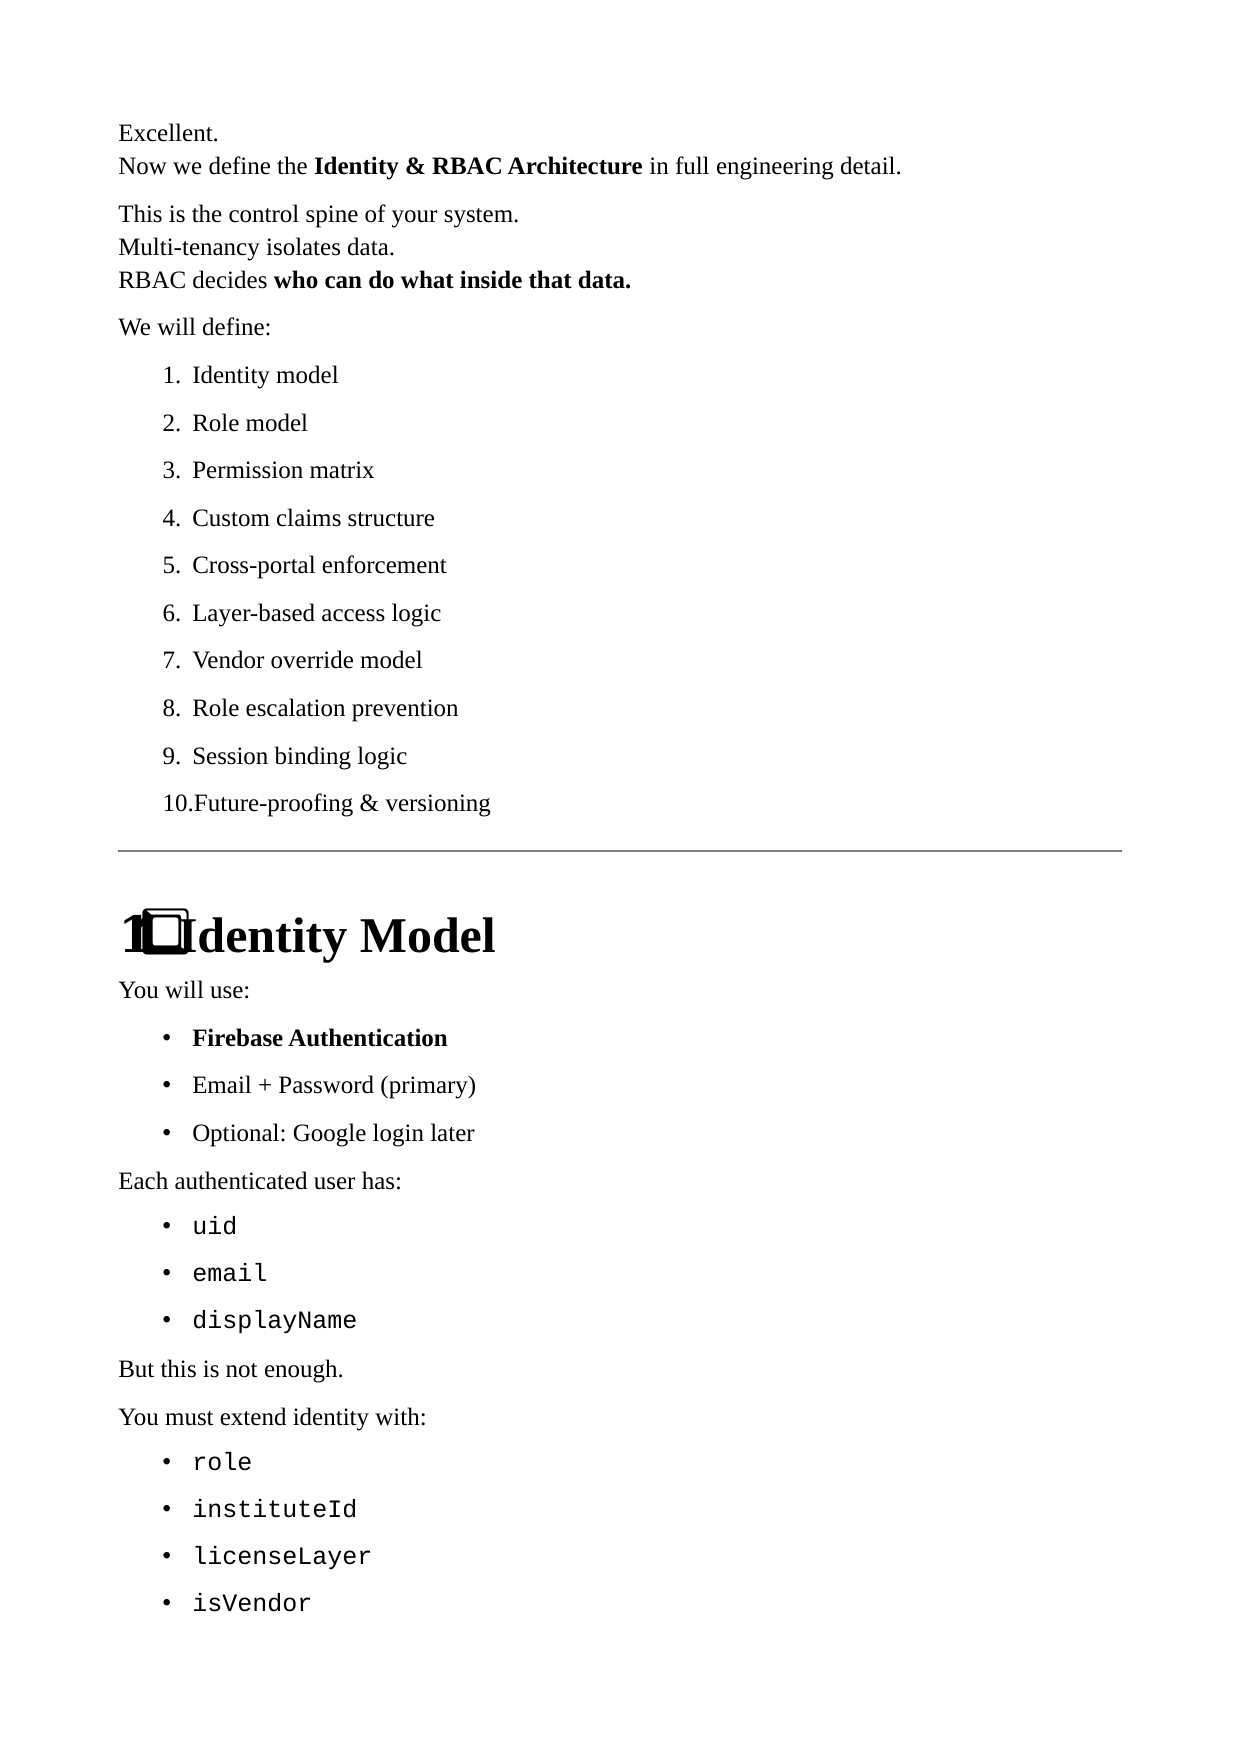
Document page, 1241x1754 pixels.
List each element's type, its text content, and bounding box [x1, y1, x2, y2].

list Layer-based access logic [162, 598, 1122, 627]
list displayName [162, 1307, 1122, 1336]
list Permission matrix [162, 455, 1122, 484]
list role [162, 1450, 1122, 1478]
list Session binding logic [162, 741, 1122, 769]
text You will use: [118, 975, 1122, 1004]
text But this is not enough. [118, 1354, 1122, 1383]
text Excellent. Now we define the Identity & RBAC Architecture in full engineering detail. [118, 118, 1122, 180]
list Role model [162, 408, 1122, 436]
list Custom claims structure [162, 503, 1122, 532]
list Firebase Authentication [162, 1023, 1122, 1052]
list Optional: Google login later [162, 1118, 1122, 1147]
list email [162, 1260, 1122, 1289]
list licenseLayer [162, 1544, 1122, 1572]
text We will define: [118, 312, 1122, 341]
list Email + Password (primary) [162, 1071, 1122, 1099]
list Identity model [162, 360, 1122, 389]
text Each authenticated user has: [118, 1166, 1122, 1194]
list isVendor [162, 1591, 1122, 1619]
text You must extend identity with: [118, 1402, 1122, 1431]
subtitle 🧱 1️⃣ Identity Model [118, 905, 1122, 963]
list Future-proofing & versioning [162, 788, 1122, 817]
list instituteId [162, 1497, 1122, 1525]
list Cross-portal enforcement [162, 550, 1122, 579]
list uid [162, 1213, 1122, 1242]
list Vendor override model [162, 646, 1122, 674]
text This is the control spine of your system. Multi-tenancy isolates data. RBAC decides who can do what inside that data. [118, 199, 1122, 293]
list Role escalation prevention [162, 693, 1122, 722]
